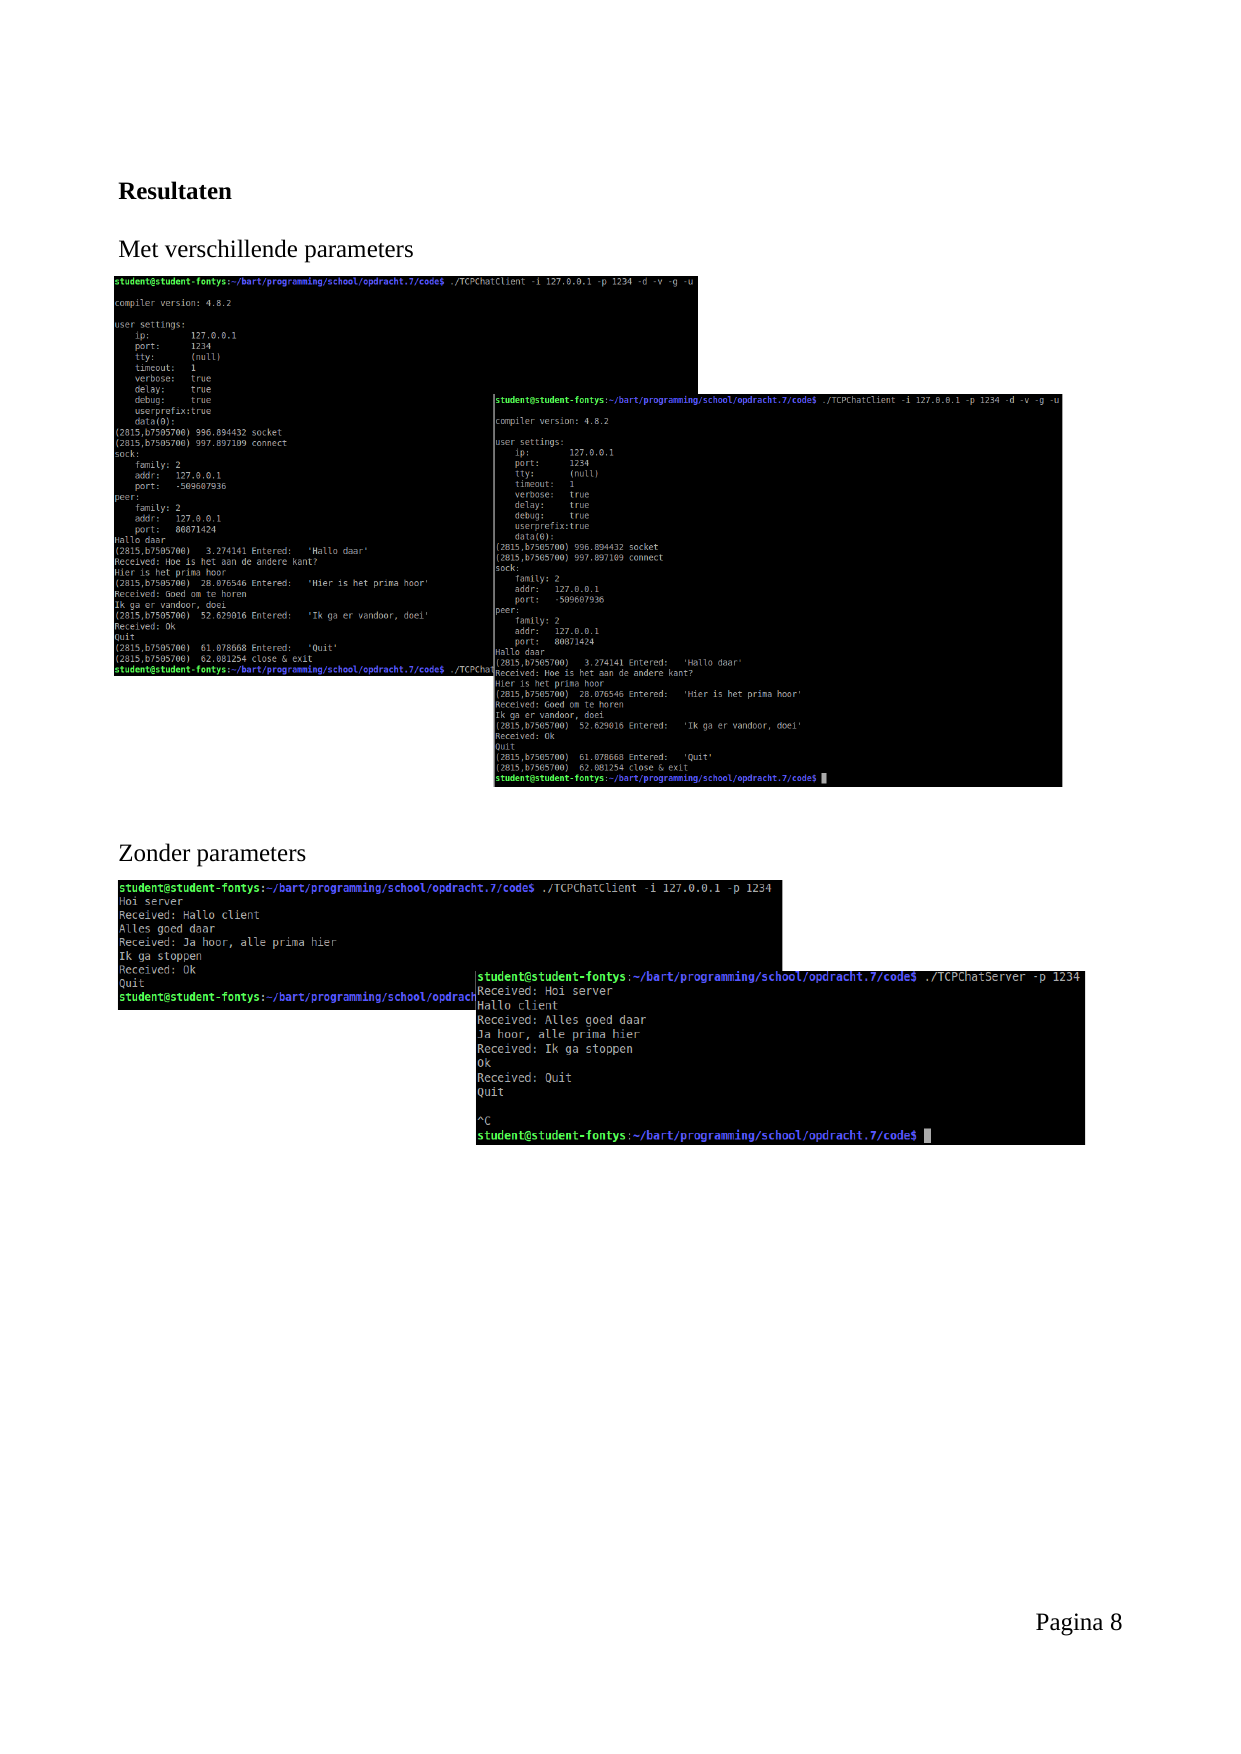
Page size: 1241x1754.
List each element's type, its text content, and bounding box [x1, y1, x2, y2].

text Resultaten [118, 176, 1122, 205]
picture [117, 880, 1086, 1145]
text Met verschillende parameters [118, 234, 1122, 263]
text Zonder parameters [118, 838, 1122, 866]
picture [113, 276, 1063, 787]
